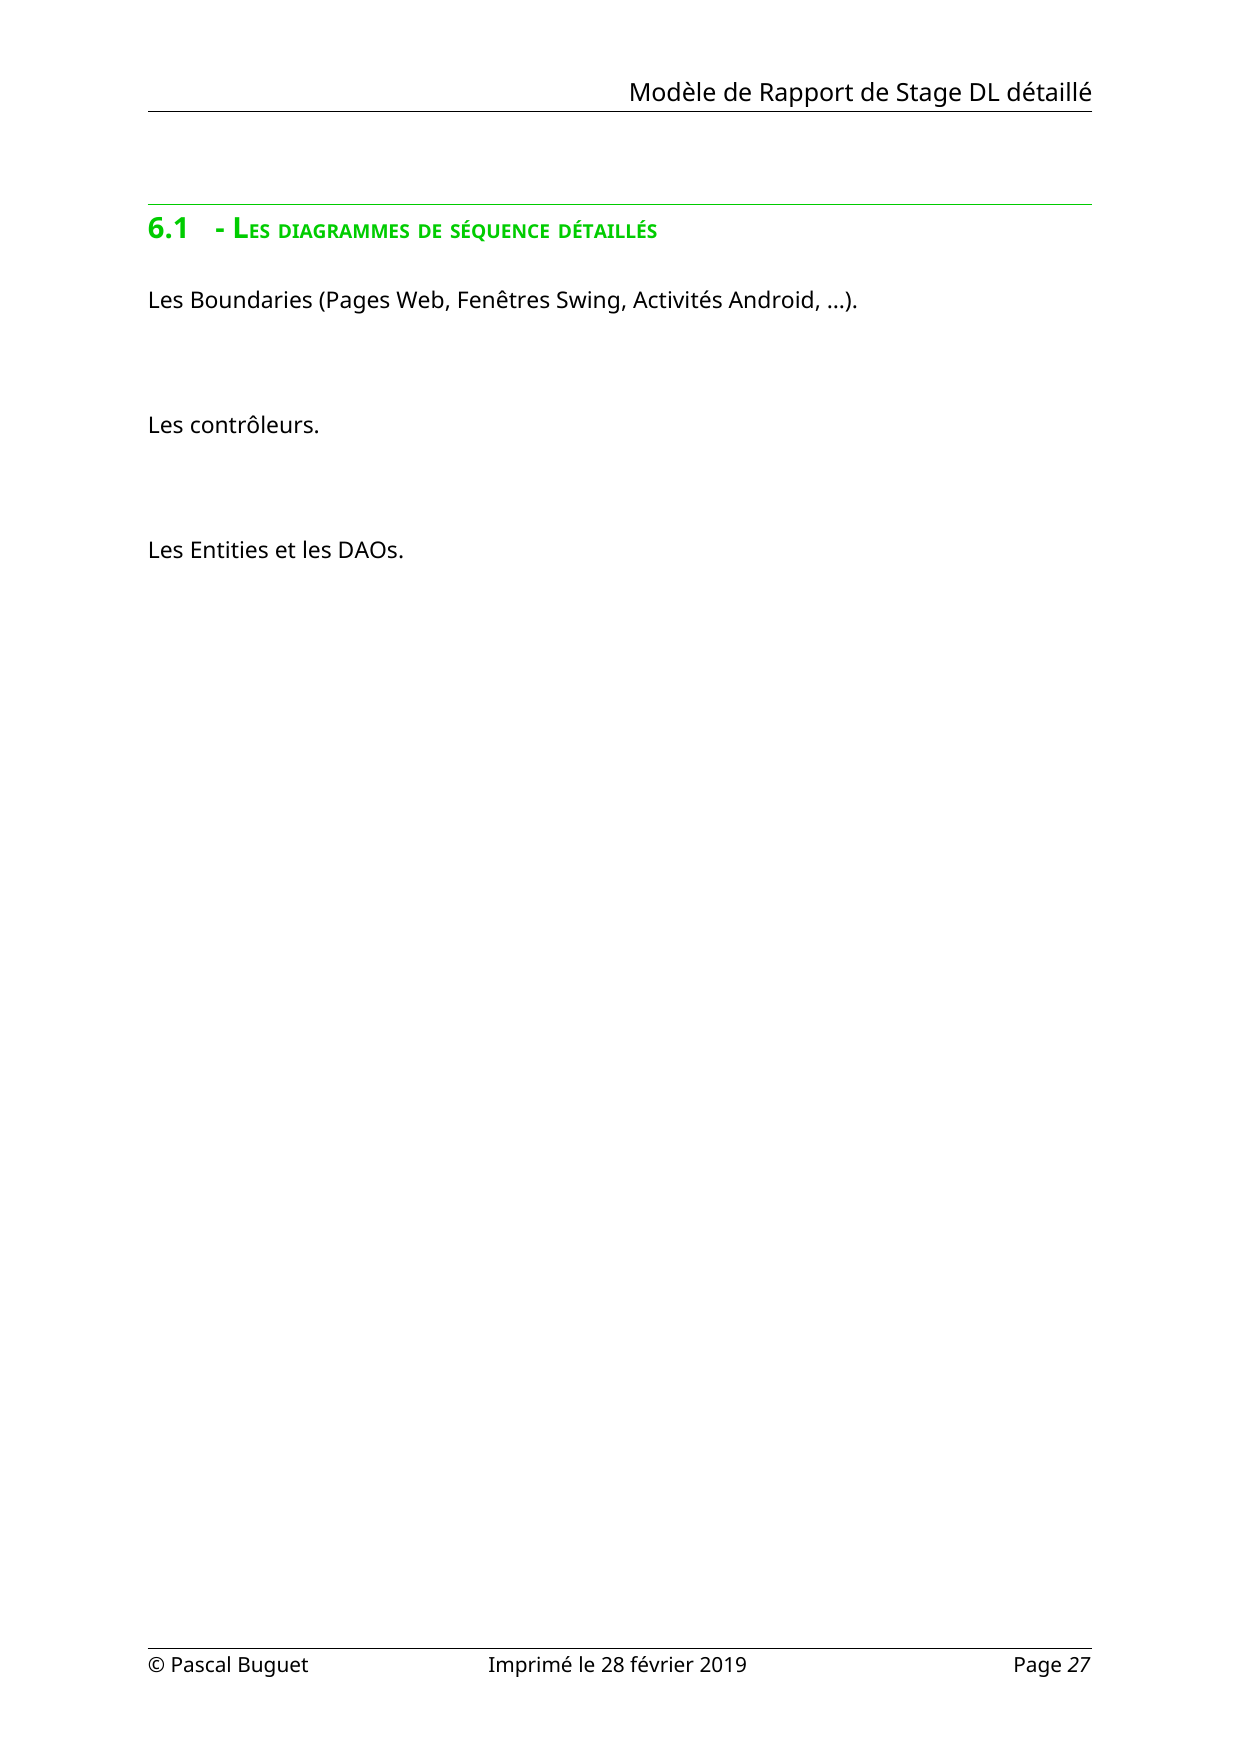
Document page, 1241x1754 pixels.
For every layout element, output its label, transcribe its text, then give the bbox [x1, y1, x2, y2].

subtitle - Les diagrammes de séquence détaillés [148, 205, 1092, 247]
text Les contrôleurs. [148, 409, 1092, 441]
text Les Boundaries (Pages Web, Fenêtres Swing, Activités Android, …). [148, 284, 1092, 316]
text Les Entities et les DAOs. [148, 534, 1092, 566]
